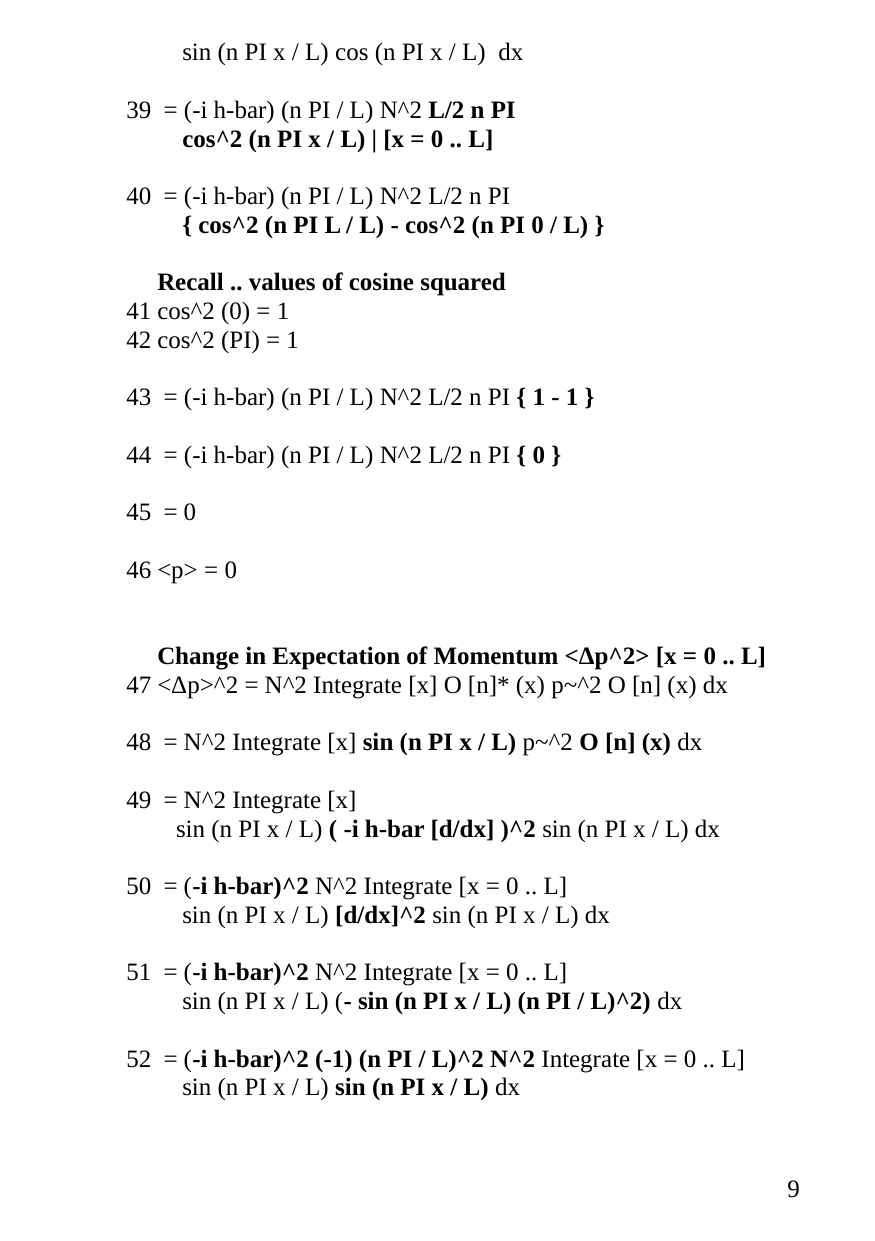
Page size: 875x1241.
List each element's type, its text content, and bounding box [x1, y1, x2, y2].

table_cell [154, 411, 793, 440]
table_cell <Δp>^2 = N^2 Integrate [x] O [n]* (x) p~^2 O [n] (x) dx [154, 670, 793, 699]
table_cell [109, 756, 154, 785]
table_cell = 0 [154, 498, 793, 526]
table_cell [109, 38, 154, 66]
table_cell [109, 584, 154, 612]
table_cell [154, 699, 793, 727]
table_cell = (-i h-bar)^2 N^2 Integrate [x = 0 .. L] sin (n PI x / L) (- sin (n PI x / L) (n PI / L)^2) dx [154, 958, 793, 1015]
table_cell 39 [109, 95, 154, 152]
table_cell 40 [109, 181, 154, 239]
table_cell = N^2 Integrate [x] sin (n PI x / L) p~^2 O [n] (x) dx [154, 728, 793, 756]
table_cell [109, 929, 154, 957]
table_cell 43 [109, 383, 154, 411]
table_cell cos^2 (0) = 1 [154, 296, 793, 325]
table_cell = (-i h-bar) (n PI / L) N^2 L/2 n PI { 1 - 1 } [154, 383, 793, 411]
table_cell [154, 153, 793, 181]
table_cell [154, 66, 793, 95]
table_cell 49 [109, 785, 154, 842]
table_cell [109, 411, 154, 440]
table_cell 45 [109, 498, 154, 526]
table_cell sin (n PI x / L) cos (n PI x / L) dx [154, 38, 793, 66]
table_cell [109, 1015, 154, 1044]
table_cell = (-i h-bar) (n PI / L) N^2 L/2 n PI { cos^2 (n PI L / L) - cos^2 (n PI 0 / L) } [154, 181, 793, 239]
table_cell = (-i h-bar)^2 (-1) (n PI / L)^2 N^2 Integrate [x = 0 .. L] sin (n PI x / L) sin (n PI x / L) dx [154, 1044, 793, 1101]
table_cell = (-i h-bar)^2 N^2 Integrate [x = 0 .. L] sin (n PI x / L) [d/dx]^2 sin (n PI x / L) dx [154, 871, 793, 929]
table_cell Recall .. values of cosine squared [154, 268, 793, 296]
table_cell [154, 354, 793, 382]
table_cell [154, 1015, 793, 1044]
table_cell <p> = 0 [154, 555, 793, 584]
table_cell [109, 239, 154, 267]
table_cell [154, 613, 793, 641]
table_cell [154, 929, 793, 957]
table_cell 52 [109, 1044, 154, 1101]
table_cell 41 [109, 296, 154, 325]
table_cell 44 [109, 440, 154, 469]
table_cell [109, 613, 154, 641]
table_cell [154, 843, 793, 871]
table_cell [109, 641, 154, 670]
table_cell [154, 584, 793, 612]
table_cell [109, 66, 154, 95]
table_cell 48 [109, 728, 154, 756]
table_cell [109, 526, 154, 555]
table_cell [109, 699, 154, 727]
table_cell cos^2 (PI) = 1 [154, 325, 793, 354]
table_cell 46 [109, 555, 154, 584]
table_cell [109, 1101, 154, 1130]
table_cell = (-i h-bar) (n PI / L) N^2 L/2 n PI cos^2 (n PI x / L) | [x = 0 .. L] [154, 95, 793, 152]
table_cell = (-i h-bar) (n PI / L) N^2 L/2 n PI { 0 } [154, 440, 793, 469]
table_cell = N^2 Integrate [x] sin (n PI x / L) ( -i h-bar [d/dx] )^2 sin (n PI x / L) dx [154, 785, 793, 842]
table_cell [154, 1101, 793, 1130]
table_cell 42 [109, 325, 154, 354]
table_cell 47 [109, 670, 154, 699]
table_cell [154, 239, 793, 267]
table_cell Change in Expectation of Momentum <Δp^2> [x = 0 .. L] [154, 641, 793, 670]
table_cell [154, 756, 793, 785]
table_cell [109, 153, 154, 181]
table_cell 50 [109, 871, 154, 929]
table_cell [109, 354, 154, 382]
table_cell 51 [109, 958, 154, 1015]
table_cell [154, 469, 793, 497]
table_cell [109, 268, 154, 296]
table_cell [109, 469, 154, 497]
table_cell [109, 843, 154, 871]
table_cell [154, 526, 793, 555]
